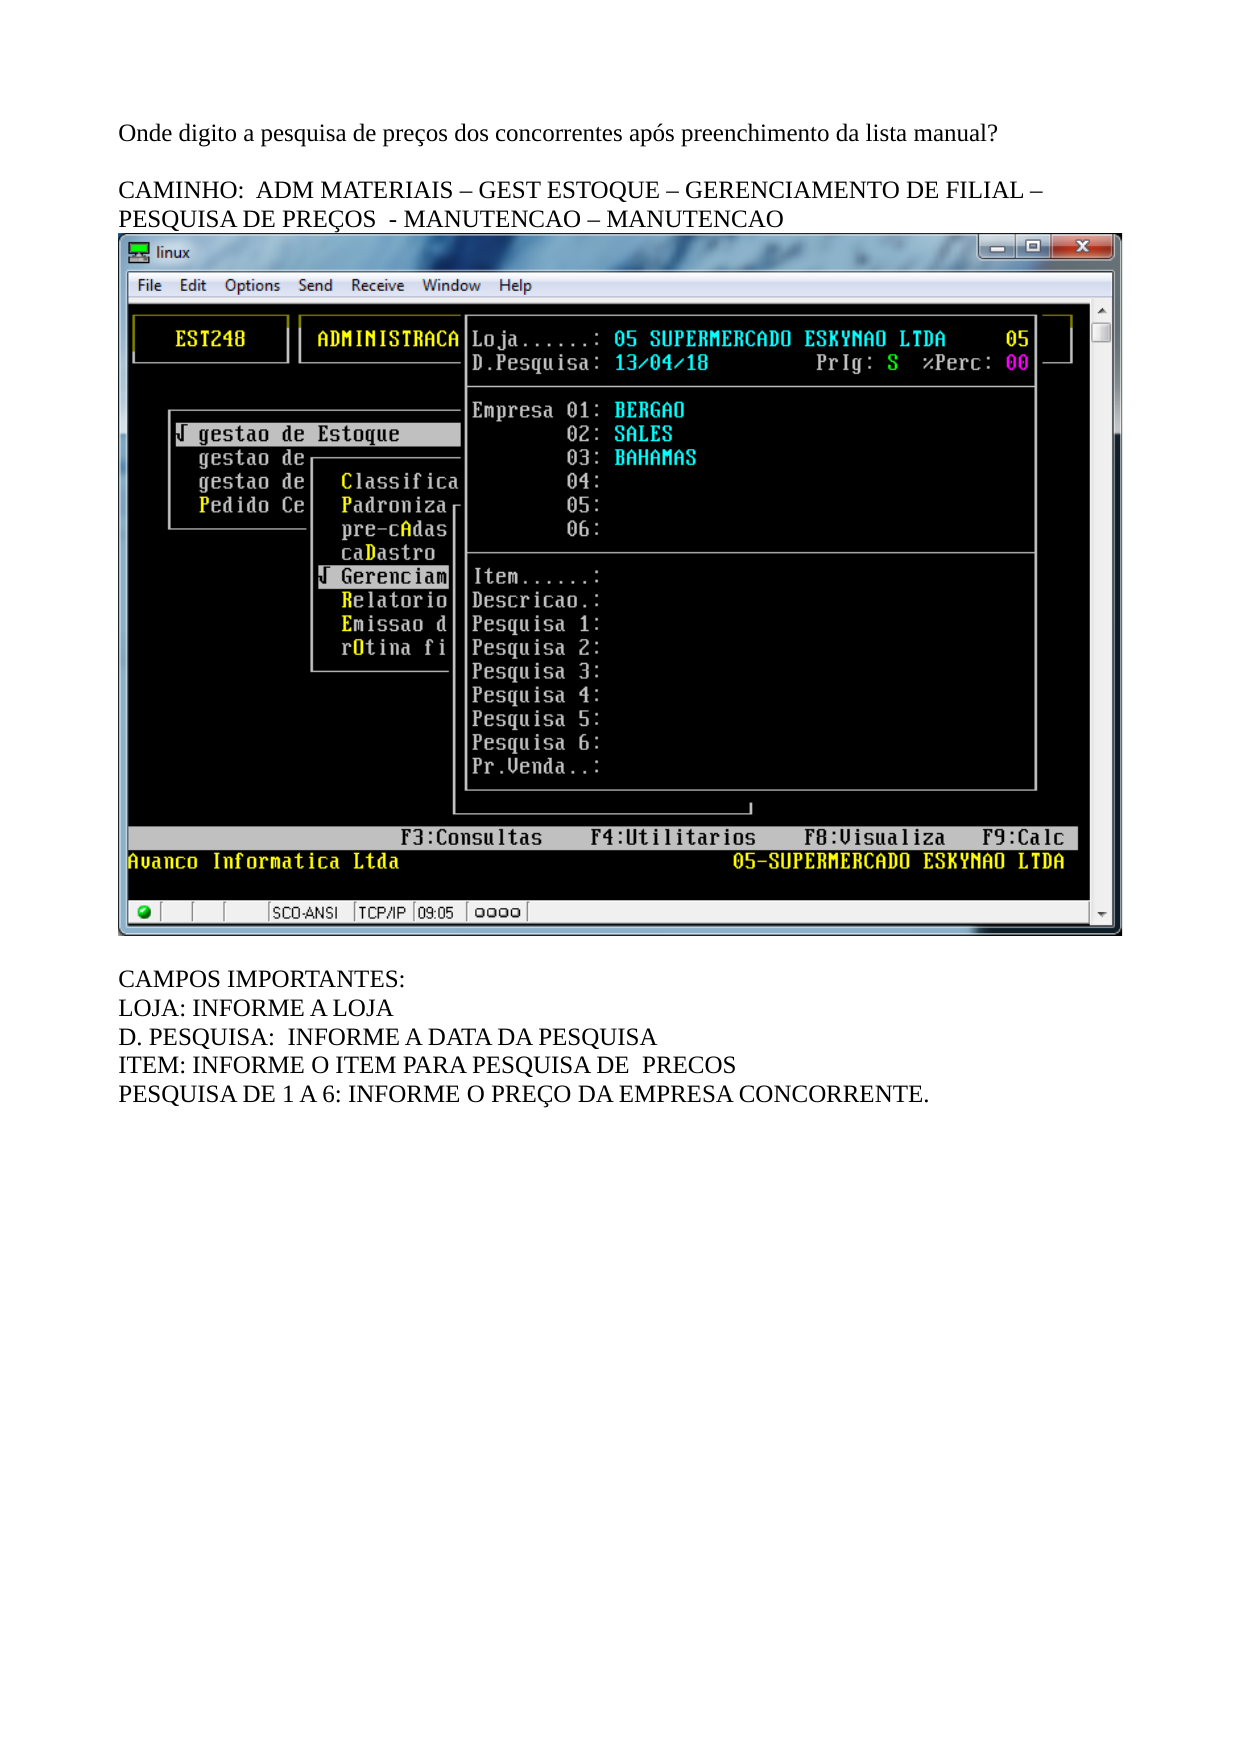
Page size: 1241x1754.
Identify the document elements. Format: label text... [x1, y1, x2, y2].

text PESQUISA DE 1 A 6: INFORME O PREÇO DA EMPRESA CONCORRENTE. [118, 1079, 1122, 1137]
text CAMINHO: ADM MATERIAIS – GEST ESTOQUE – GERENCIAMENTO DE FILIAL – PESQUISA DE PREÇOS - MANUTENCAO – MANUTENCAO [118, 176, 1122, 233]
text CAMPOS IMPORTANTES: [118, 964, 1122, 993]
text LOJA: INFORME A LOJA [118, 993, 1122, 1022]
text ITEM: INFORME O ITEM PARA PESQUISA DE PRECOS [118, 1050, 1122, 1079]
text D. PESQUISA: INFORME A DATA DA PESQUISA [118, 1022, 1122, 1050]
picture [118, 233, 1123, 936]
text Onde digito a pesquisa de preços dos concorrentes após preenchimento da lista manual? [118, 118, 1122, 147]
